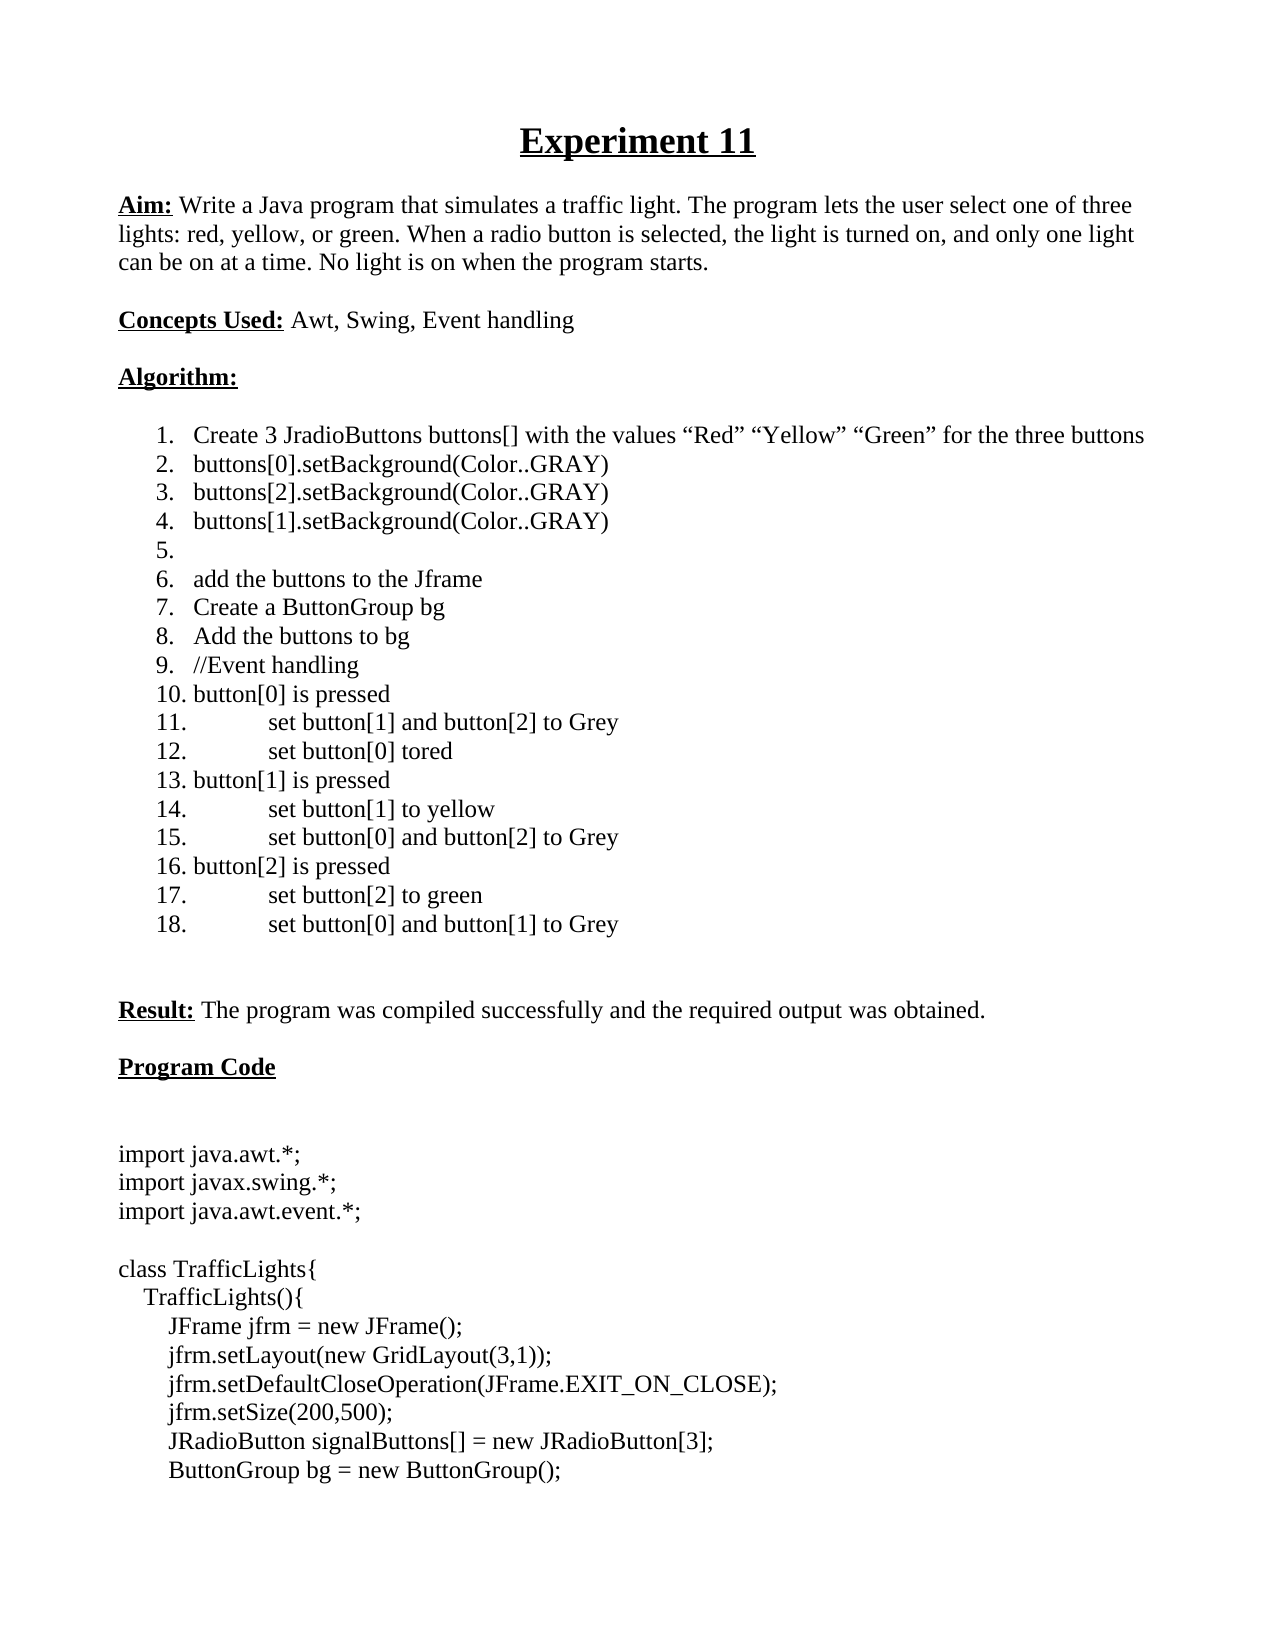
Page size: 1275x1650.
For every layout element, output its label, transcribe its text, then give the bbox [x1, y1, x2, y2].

list buttons[2].setBackground(Color..GRAY) [156, 477, 1157, 506]
text Algorithm: [118, 362, 1157, 391]
list button[0] is pressed [156, 679, 1157, 707]
list buttons[0].setBackground(Color..GRAY) [156, 449, 1157, 477]
list //Event handling [156, 650, 1157, 679]
text JRadioButton signalButtons[] = new JRadioButton[3]; [118, 1426, 1157, 1455]
list button[2] is pressed [156, 851, 1157, 880]
list set button[0] and button[1] to Grey [156, 909, 1157, 937]
text import java.awt.*; [118, 1139, 1157, 1167]
text import java.awt.event.*; [118, 1196, 1157, 1225]
text jfrm.setDefaultCloseOperation(JFrame.EXIT_ON_CLOSE); [118, 1369, 1157, 1397]
list Add the buttons to bg [156, 621, 1157, 650]
list set button[0] and button[2] to Grey [156, 822, 1157, 851]
list button[1] is pressed [156, 765, 1157, 794]
text TrafficLights(){ [118, 1282, 1157, 1311]
list Create a ButtonGroup bg [156, 592, 1157, 621]
text jfrm.setSize(200,500); [118, 1397, 1157, 1426]
list set button[1] to yellow [156, 794, 1157, 822]
list add the buttons to the Jframe [156, 564, 1157, 592]
list Create 3 JradioButtons buttons[] with the values “Red” “Yellow” “Green” for the three buttons [156, 420, 1157, 449]
text Program Code [118, 1052, 1157, 1081]
list buttons[1].setBackground(Color..GRAY) [156, 506, 1157, 535]
text Concepts Used: Awt, Swing, Event handling [118, 305, 1157, 334]
list set button[0] tored [156, 736, 1157, 765]
text jfrm.setLayout(new GridLayout(3,1)); [118, 1340, 1157, 1369]
text Aim: Write a Java program that simulates a traffic light. The program lets the user select one of three lights: red, yellow, or green. When a radio button is selected, the light is turned on, and only one light can be on at a time. No light is on when the program starts. [118, 190, 1157, 276]
text ButtonGroup bg = new ButtonGroup(); [118, 1455, 1157, 1484]
text Experiment 11 [118, 118, 1157, 161]
text import javax.swing.*; [118, 1167, 1157, 1196]
list set button[2] to green [156, 880, 1157, 909]
text class TrafficLights{ [118, 1254, 1157, 1282]
text JFrame jfrm = new JFrame(); [118, 1311, 1157, 1340]
text Result: The program was compiled successfully and the required output was obtained. [118, 995, 1157, 1024]
list set button[1] and button[2] to Grey [156, 707, 1157, 736]
